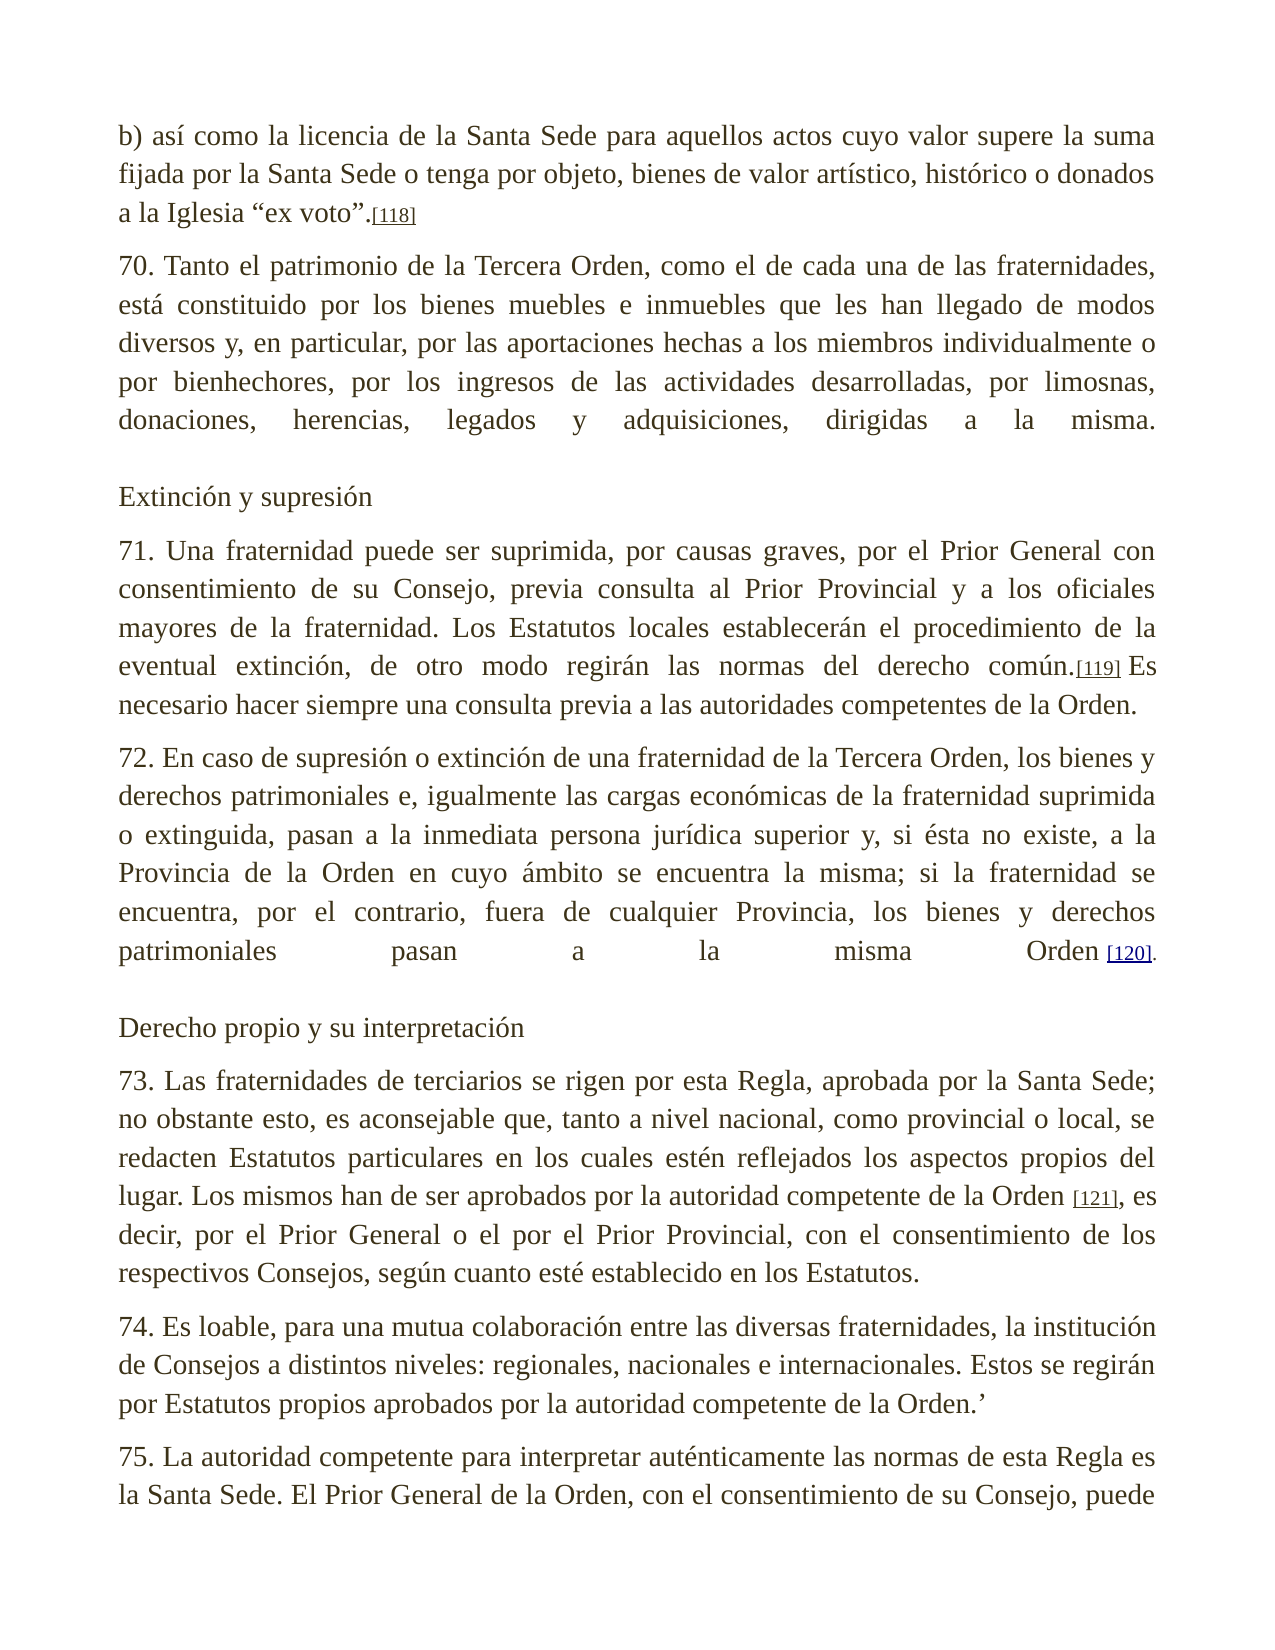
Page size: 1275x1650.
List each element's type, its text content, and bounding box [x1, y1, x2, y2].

text 71. Una fraternidad puede ser suprimida, por causas graves, por el Prior General con consentimiento de su Consejo, previa consulta al Prior Provincial y a los oficiales mayores de la fraternidad. Los Estatutos locales establecerán el procedimiento de la eventual extinción, de otro modo regirán las normas del derecho común.[119] Es necesario hacer siempre una consulta previa a las autoridades competentes de la Orden. [118, 533, 1157, 720]
text 72. En caso de supresión o extinción de una fraternidad de la Tercera Orden, los bienes y derechos patrimoniales e, igualmente las cargas económicas de la fraternidad suprimida o extinguida, pasan a la inmediata persona jurídica superior y, si ésta no existe, a la Provincia de la Orden en cuyo ámbito se encuentra la misma; si la fraternidad se encuentra, por el contrario, fuera de cualquier Provincia, los bienes y derechos patrimoniales pasan a la misma Orden [120]. Derecho propio y su interpretación [118, 740, 1157, 1043]
text 73. Las fraternidades de terciarios se rigen por esta Regla, aprobada por la Santa Sede; no obstante esto, es aconsejable que, tanto a nivel nacional, como provincial o local, se redacten Estatutos particulares en los cuales estén reflejados los aspectos propios del lugar. Los mismos han de ser aprobados por la autoridad competente de la Orden [121], es decir, por el Prior General o el por el Prior Provincial, con el consentimiento de los respectivos Consejos, según cuanto esté establecido en los Estatutos. [118, 1063, 1157, 1289]
text 75. La autoridad competente para interpretar auténticamente las normas de esta Regla es la Santa Sede. El Prior General de la Orden, con el consentimiento de su Consejo, puede [118, 1439, 1157, 1511]
text b) así como la licencia de la Santa Sede para aquellos actos cuyo valor supere la suma fijada por la Santa Sede o tenga por objeto, bienes de valor artístico, histórico o donados a la Iglesia “ex voto”.[118] [118, 118, 1157, 229]
text 70. Tanto el patrimonio de la Tercera Orden, como el de cada una de las fraternidades, está constituido por los bienes muebles e inmuebles que les han llegado de modos diversos y, en particular, por las aportaciones hechas a los miembros individualmente o por bienhechores, por los ingresos de las actividades desarrolladas, por limosnas, donaciones, herencias, legados y adquisiciones, dirigidas a la misma. Extinción y supresión [118, 248, 1157, 513]
text 74. Es loable, para una mutua colaboración entre las diversas fraternidades, la institución de Consejos a distintos niveles: regionales, nacionales e internacionales. Estos se regirán por Estatutos propios aprobados por la autoridad competente de la Orden.’ [118, 1309, 1157, 1419]
